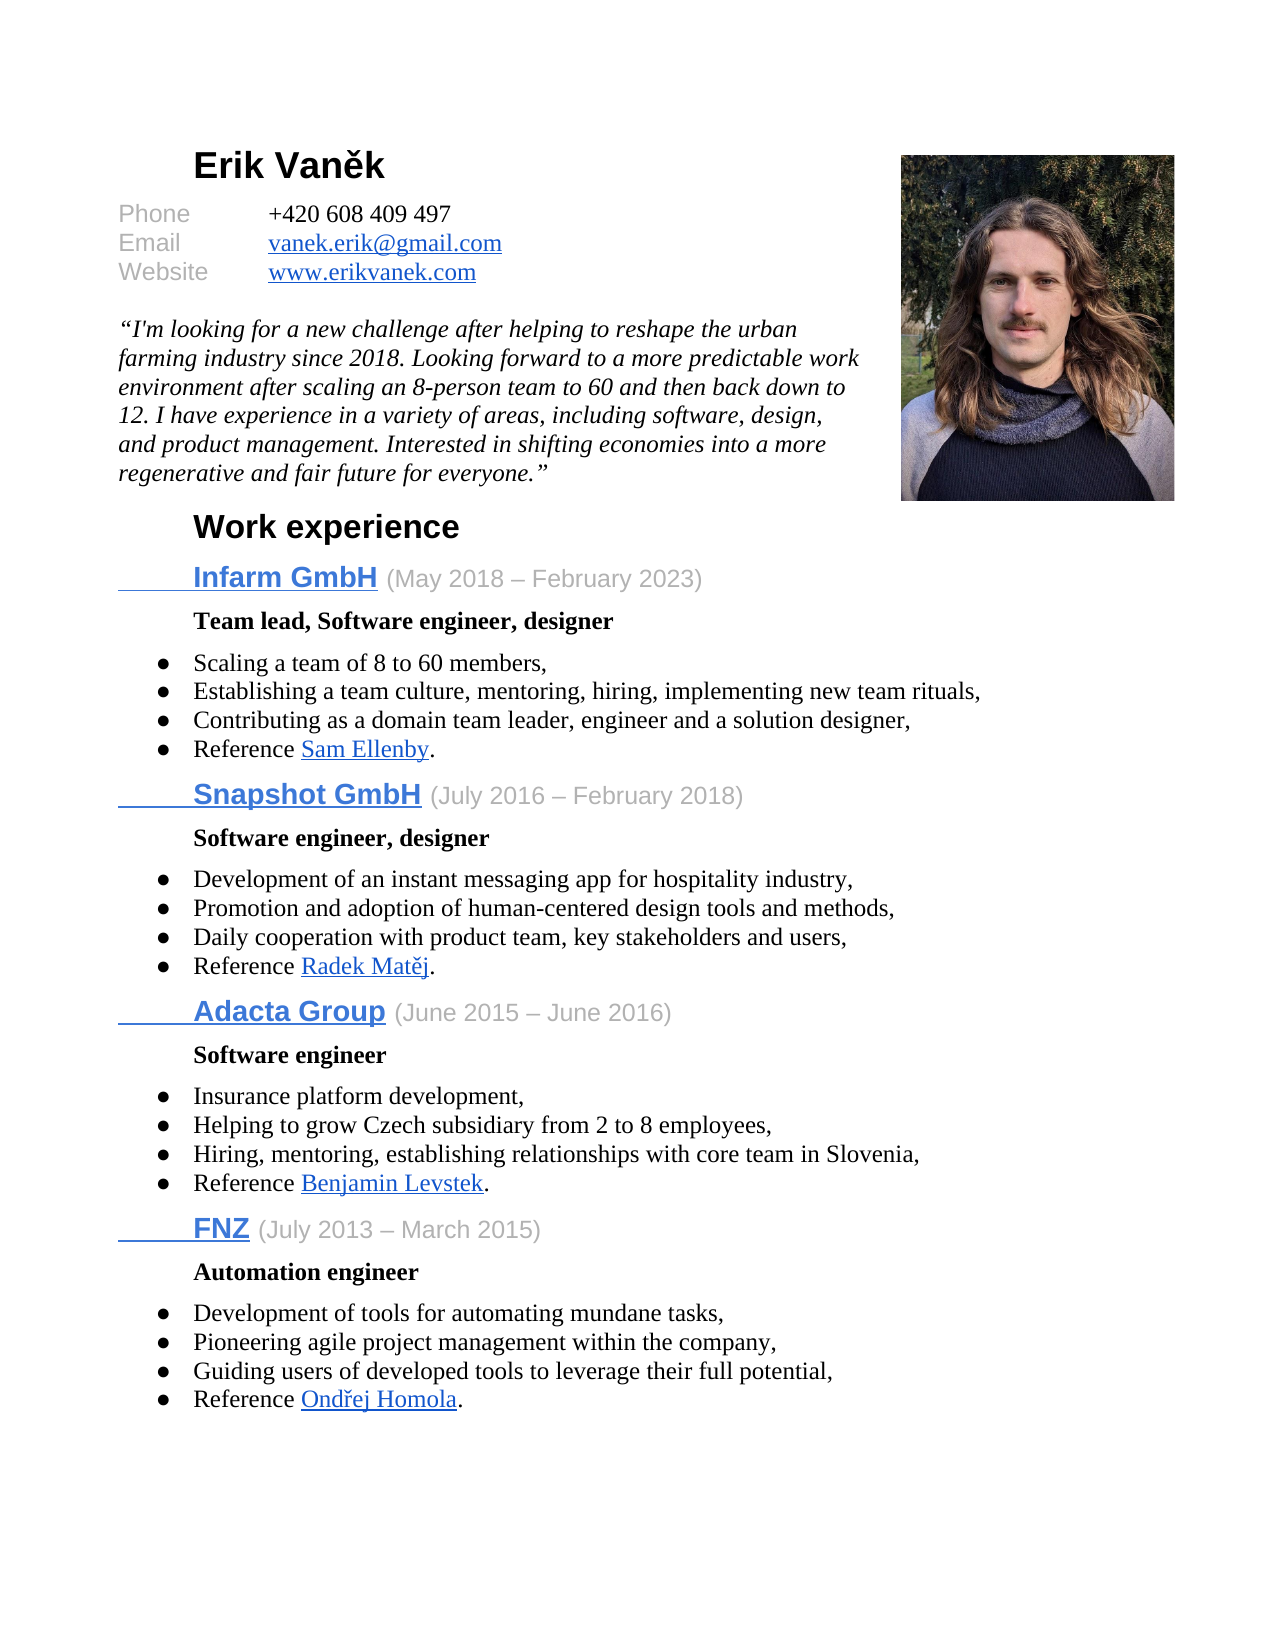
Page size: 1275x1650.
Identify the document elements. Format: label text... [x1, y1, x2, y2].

subtitle Work experience [118, 507, 1157, 546]
subtitle Infarm GmbH (May 2018 – February 2023) [118, 560, 1157, 594]
list Insurance platform development, [156, 1081, 1157, 1110]
subtitle Adacta Group (June 2015 – June 2016) [118, 994, 1157, 1028]
list Reference Ondřej Homola. [156, 1384, 1157, 1413]
list Reference Radek Matěj. [156, 951, 1157, 979]
list Establishing a team culture, mentoring, hiring, implementing new team rituals, [156, 676, 1157, 705]
subtitle Erik Vaněk [118, 143, 1157, 186]
list Helping to grow Czech subsidiary from 2 to 8 employees, [156, 1110, 1157, 1139]
list Daily cooperation with product team, key stakeholders and users, [156, 922, 1157, 951]
list Development of an instant messaging app for hospitality industry, [156, 864, 1157, 893]
list Development of tools for automating mundane tasks, [156, 1298, 1157, 1327]
subtitle Software engineer, designer [118, 823, 1157, 852]
list Guiding users of developed tools to leverage their full potential, [156, 1356, 1157, 1384]
list Scaling a team of 8 to 60 members, [156, 648, 1157, 676]
subtitle Software engineer [118, 1040, 1157, 1069]
picture [901, 155, 1175, 501]
list Reference Sam Ellenby. [156, 734, 1157, 763]
list Pioneering agile project management within the company, [156, 1327, 1157, 1356]
text Email vanek.erik@gmail.com [118, 228, 901, 256]
subtitle Team lead, Software engineer, designer [118, 606, 1157, 635]
text Website www.erikvanek.com [118, 256, 901, 285]
list Reference Benjamin Levstek. [156, 1168, 1157, 1196]
subtitle Automation engineer [118, 1257, 1157, 1286]
list Contributing as a domain team leader, engineer and a solution designer, [156, 705, 1157, 734]
list Promotion and adoption of human-centered design tools and methods, [156, 893, 1157, 922]
subtitle Snapshot GmbH (July 2016 – February 2018) [118, 777, 1157, 811]
text Phone +420 608 409 497 [118, 199, 901, 228]
text “I'm looking for a new challenge after helping to reshape the urban farming industry since 2018. Looking forward to a more predictable work environment after scaling an 8-person team to 60 and then back down to 12. I have experience in a variety of areas, including software, design, and product management. Interested in shifting economies into a more regenerative and fair future for everyone.” [118, 314, 901, 487]
list Hiring, mentoring, establishing relationships with core team in Slovenia, [156, 1139, 1157, 1168]
subtitle FNZ (July 2013 – March 2015) [118, 1211, 1157, 1244]
